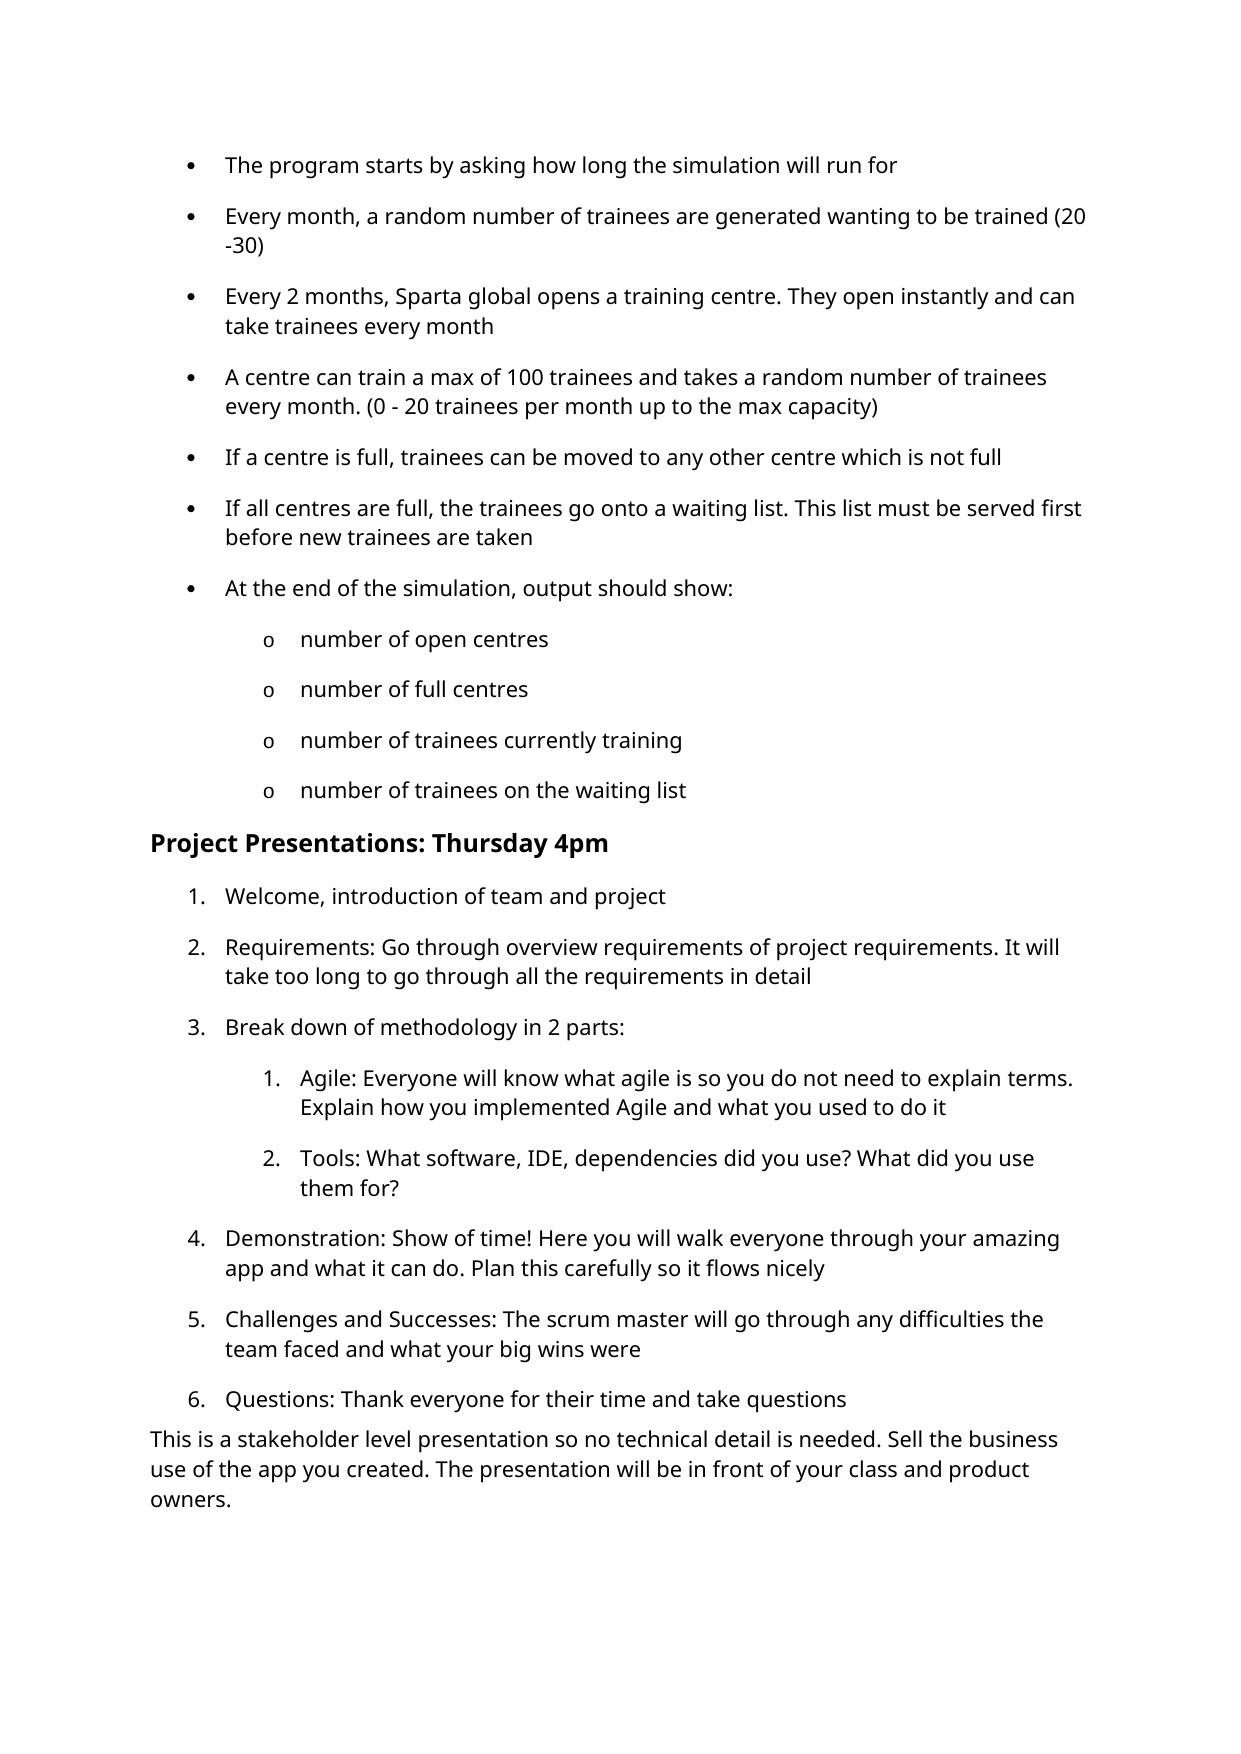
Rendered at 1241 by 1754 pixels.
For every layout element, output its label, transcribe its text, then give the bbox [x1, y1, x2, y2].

list Requirements: Go through overview requirements of project requirements. It will take too long to go through all the requirements in detail [187, 932, 1090, 991]
list Tools: What software, IDE, dependencies did you use? What did you use them for? [262, 1143, 1090, 1203]
list If all centres are full, the trainees go onto a waiting list. This list must be served first before new trainees are taken [187, 492, 1090, 552]
list number of open centres [262, 623, 1090, 653]
list Challenges and Successes: The scrum master will go through any difficulties the team faced and what your big wins were [187, 1304, 1090, 1363]
list If a centre is full, trainees can be moved to any other centre which is not full [187, 442, 1090, 472]
list Agile: Everyone will know what agile is so you do not need to explain terms. Explain how you implemented Agile and what you used to do it [262, 1063, 1090, 1122]
list Every 2 months, Sparta global opens a training centre. They open instantly and can take trainees every month [187, 281, 1090, 341]
list Welcome, introduction of team and project [187, 881, 1090, 911]
list Break down of methodology in 2 parts: [187, 1012, 1090, 1042]
list At the end of the simulation, output should show: [187, 573, 1090, 603]
list Questions: Thank everyone for their time and take questions [187, 1384, 1090, 1414]
list The program starts by asking how long the simulation will run for [187, 150, 1090, 180]
list number of full centres [262, 674, 1090, 704]
list number of trainees currently training [262, 725, 1090, 754]
list Every month, a random number of trainees are generated wanting to be trained (20 -30) [187, 201, 1090, 260]
subtitle Project Presentations: Thursday 4pm [150, 826, 1090, 860]
list A centre can train a max of 100 trainees and takes a random number of trainees every month. (0 - 20 trainees per month up to the max capacity) [187, 361, 1090, 421]
list Demonstration: Show of time! Here you will walk everyone through your amazing app and what it can do. Plan this carefully so it flows nicely [187, 1223, 1090, 1283]
list number of trainees on the waiting list [262, 775, 1090, 805]
text This is a stakeholder level presentation so no technical detail is needed. Sell the business use of the app you created. The presentation will be in front of your class and product owners. [150, 1424, 1090, 1514]
